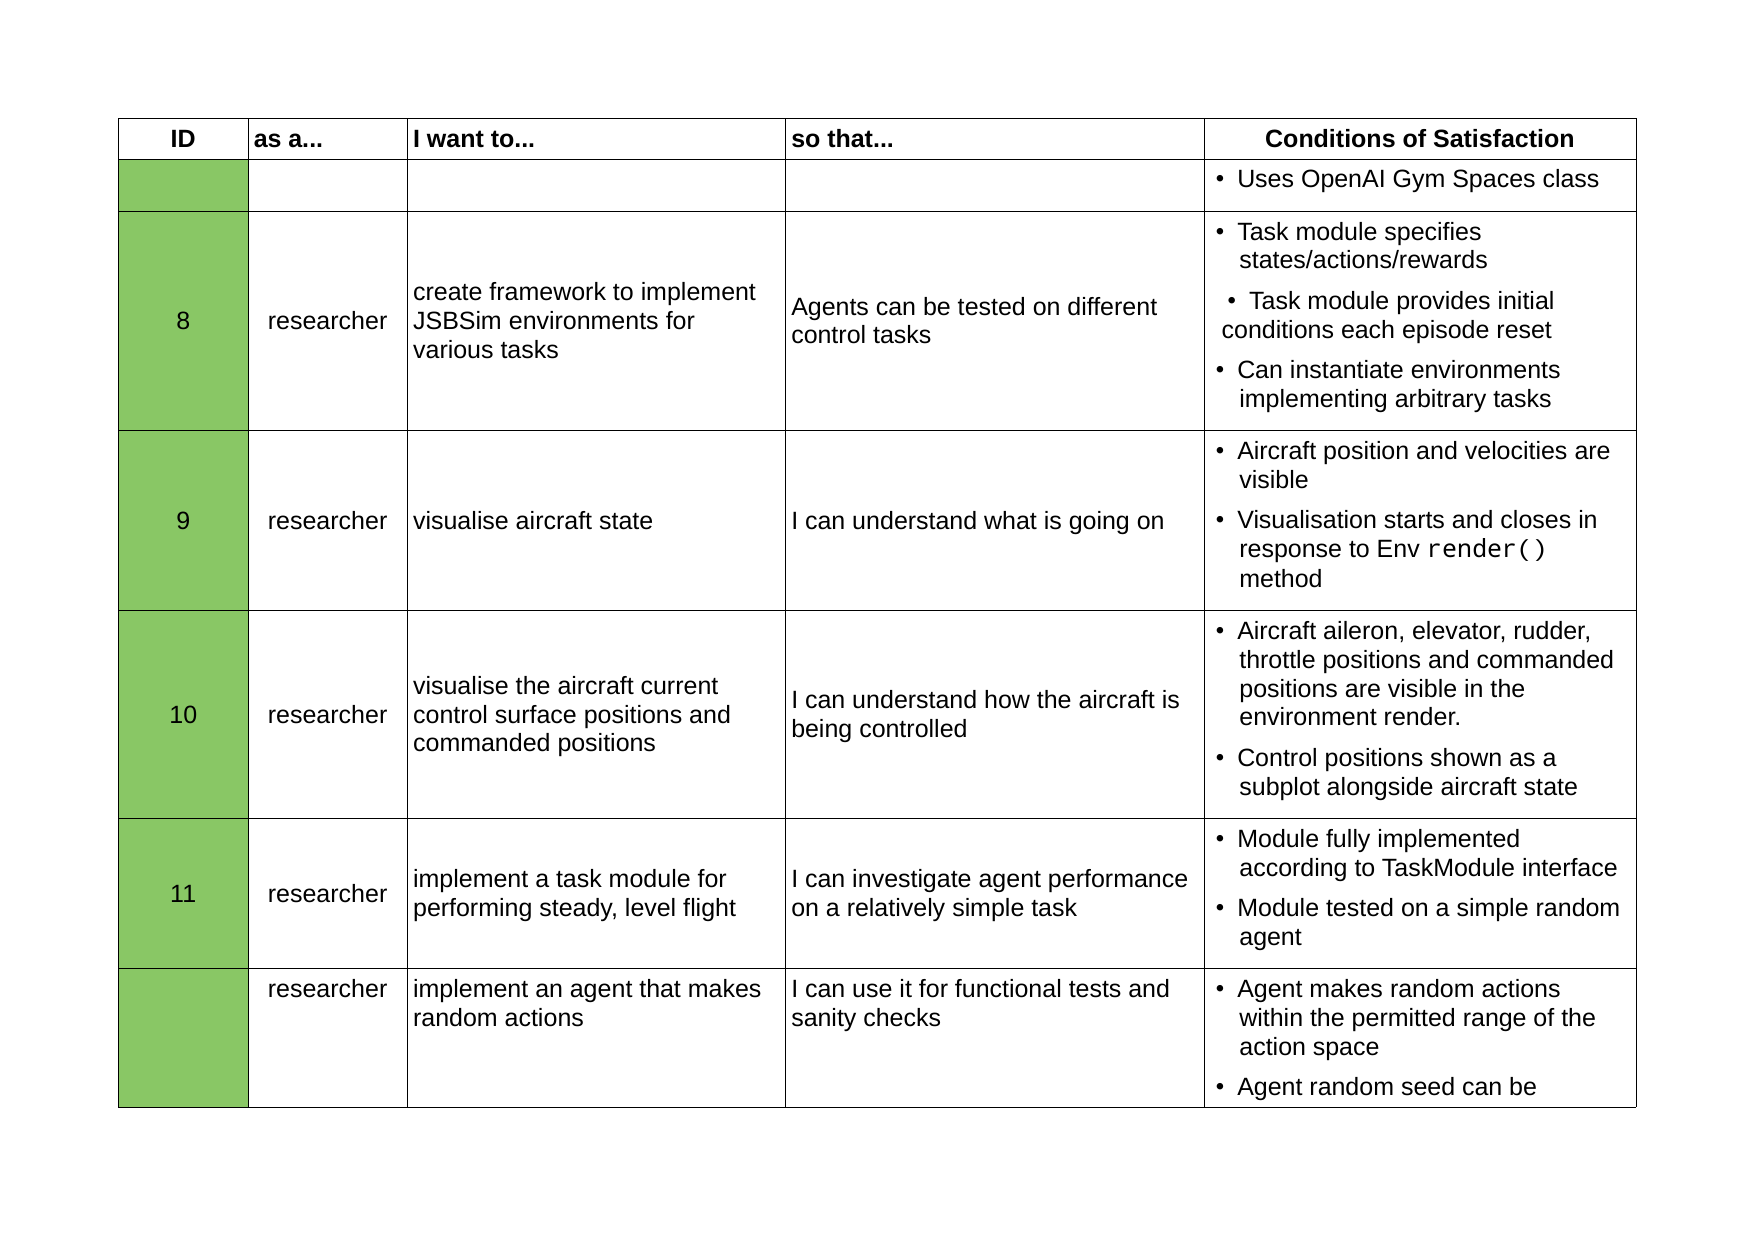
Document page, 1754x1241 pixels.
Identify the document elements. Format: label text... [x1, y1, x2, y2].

table_cell [408, 160, 785, 211]
table_header ID [119, 119, 248, 158]
table_cell Agents can be tested on different control tasks [786, 212, 1204, 430]
table_cell [249, 160, 407, 211]
table_header as a... [249, 119, 407, 158]
table_cell I can investigate agent performance on a relatively simple task [786, 819, 1204, 968]
table_cell researcher [249, 212, 407, 430]
table_cell Aircraft aileron, elevator, rudder, throttle positions and commanded positions are visible in the environment render. Control positions shown as a subplot alongside aircraft state [1205, 611, 1636, 818]
table_cell researcher [249, 611, 407, 818]
table_cell [119, 969, 248, 1107]
table_cell researcher [249, 819, 407, 968]
table_cell visualise the aircraft current control surface positions and commanded positions [408, 611, 785, 818]
table_cell implement a task module for performing steady, level flight [408, 819, 785, 968]
table_cell visualise aircraft state [408, 431, 785, 610]
table_header I want to... [408, 119, 785, 158]
table_cell I can use it for functional tests and sanity checks [786, 969, 1204, 1107]
table_cell researcher [249, 431, 407, 610]
table_cell 11 [119, 819, 248, 968]
table_cell create framework to implement JSBSim environments for various tasks [408, 212, 785, 430]
table_cell Module fully implemented according to TaskModule interface Module tested on a simple random agent [1205, 819, 1636, 968]
table_cell Task module specifies states/actions/rewards Task module provides initial conditions each episode reset Can instantiate environments implementing arbitrary tasks [1205, 212, 1636, 430]
table_cell [786, 160, 1204, 211]
table_cell Aircraft position and velocities are visible Visualisation starts and closes in response to Env render() method [1205, 431, 1636, 610]
table_cell 9 [119, 431, 248, 610]
table_header so that... [786, 119, 1204, 158]
table_cell I can understand how the aircraft is being controlled [786, 611, 1204, 818]
table_cell researcher [249, 969, 407, 1107]
table_cell 10 [119, 611, 248, 818]
table_cell implement an agent that makes random actions [408, 969, 785, 1107]
table_cell [119, 160, 248, 211]
table_header Conditions of Satisfaction [1205, 119, 1636, 158]
table_cell Agent makes random actions within the permitted range of the action space Agent random seed can be [1205, 969, 1636, 1107]
table_cell A JsbSimEnv object can be queried for its state/action space including high and low limits Uses OpenAI Gym Spaces class [1205, 160, 1636, 211]
table_cell 8 [119, 212, 248, 430]
table_cell I can understand what is going on [786, 431, 1204, 610]
